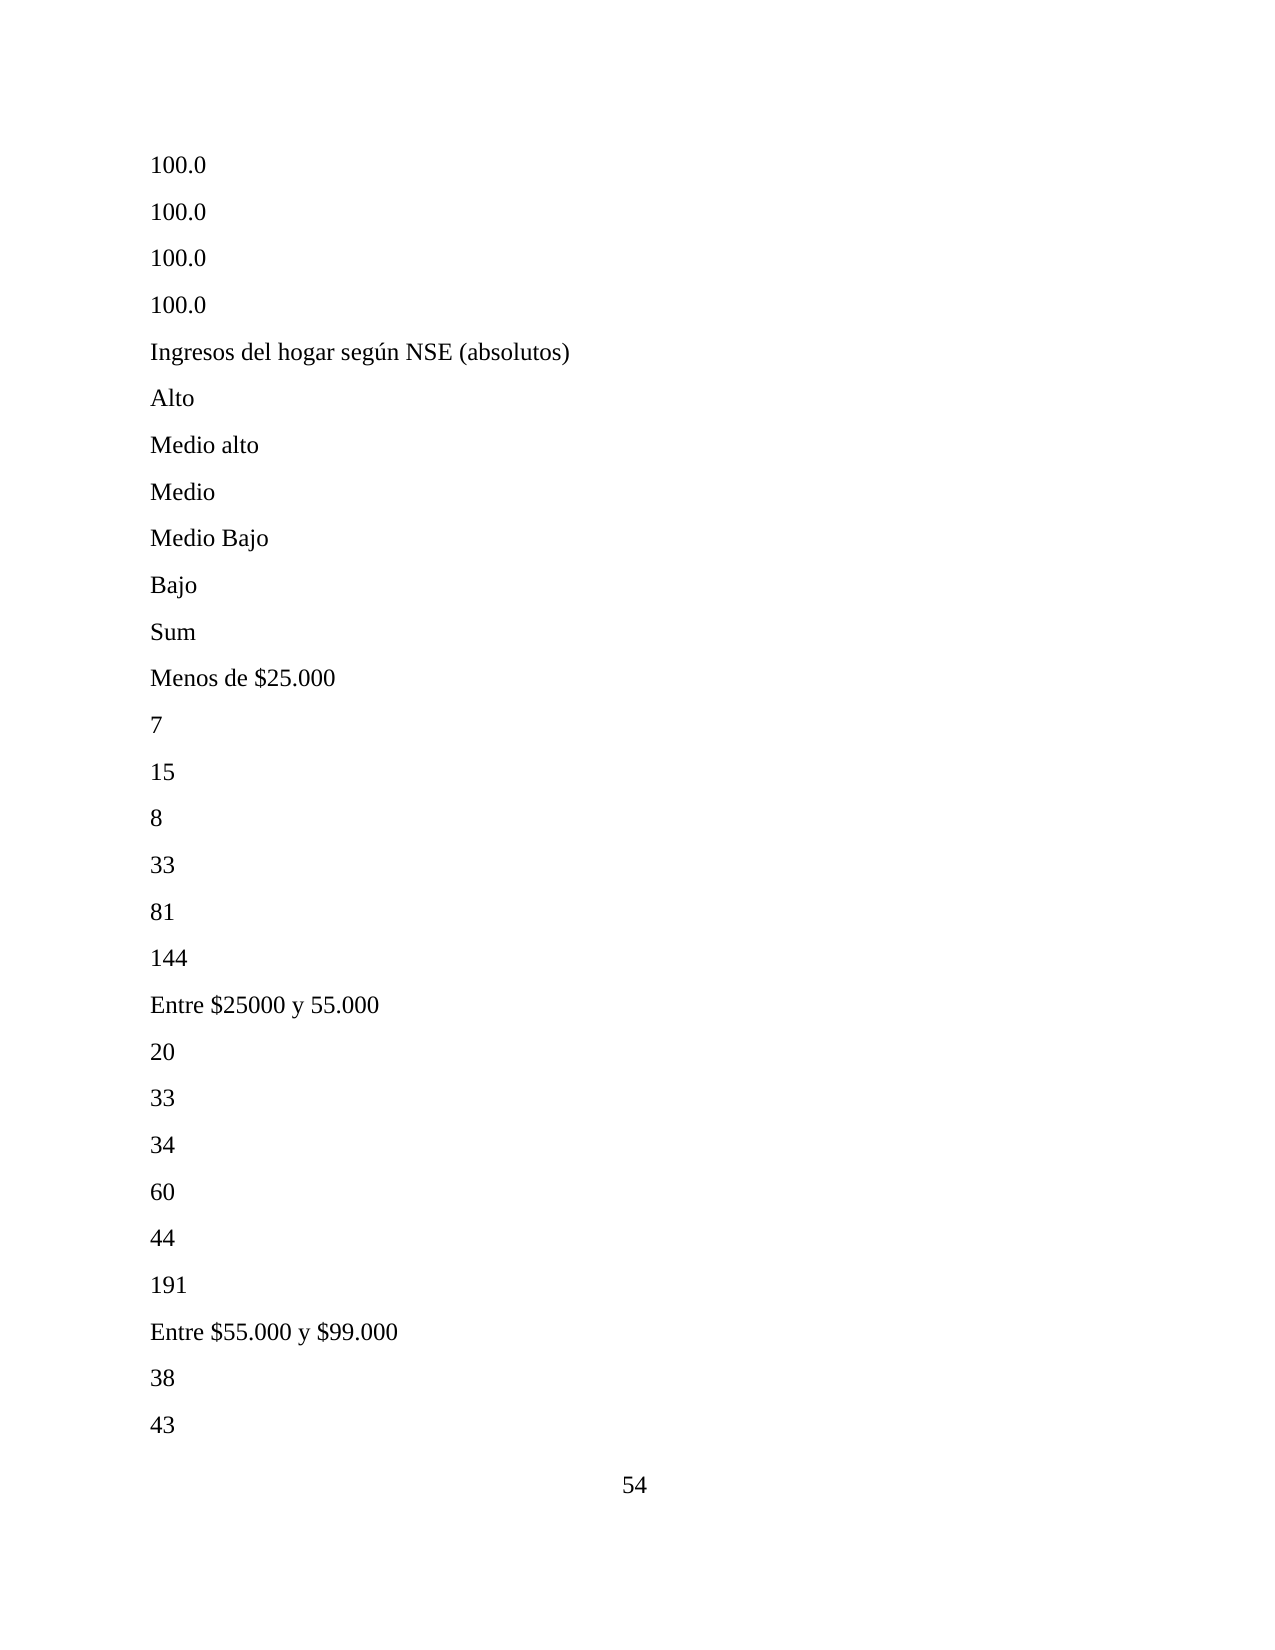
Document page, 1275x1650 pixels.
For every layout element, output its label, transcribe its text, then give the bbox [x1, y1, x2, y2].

text Medio Bajo [150, 523, 1125, 552]
text 34 [150, 1130, 1125, 1159]
text 100.0 [150, 150, 1125, 179]
text Alto [150, 383, 1125, 412]
text 20 [150, 1037, 1125, 1065]
text 60 [150, 1177, 1125, 1205]
text Ingresos del hogar según NSE (absolutos) [150, 337, 1125, 365]
text 144 [150, 943, 1125, 972]
text 7 [150, 710, 1125, 739]
text Medio [150, 477, 1125, 505]
text 100.0 [150, 290, 1125, 319]
text Bajo [150, 570, 1125, 599]
text 191 [150, 1270, 1125, 1299]
text Sum [150, 617, 1125, 645]
text 33 [150, 1083, 1125, 1112]
text Medio alto [150, 430, 1125, 459]
text 43 [150, 1410, 1125, 1439]
text 15 [150, 757, 1125, 785]
text 100.0 [150, 243, 1125, 272]
text 100.0 [150, 197, 1125, 225]
text 8 [150, 803, 1125, 832]
text 38 [150, 1363, 1125, 1392]
text 44 [150, 1223, 1125, 1252]
text Menos de $25.000 [150, 663, 1125, 692]
text Entre $55.000 y $99.000 [150, 1317, 1125, 1345]
text Entre $25000 y 55.000 [150, 990, 1125, 1019]
text 33 [150, 850, 1125, 879]
text 81 [150, 897, 1125, 925]
